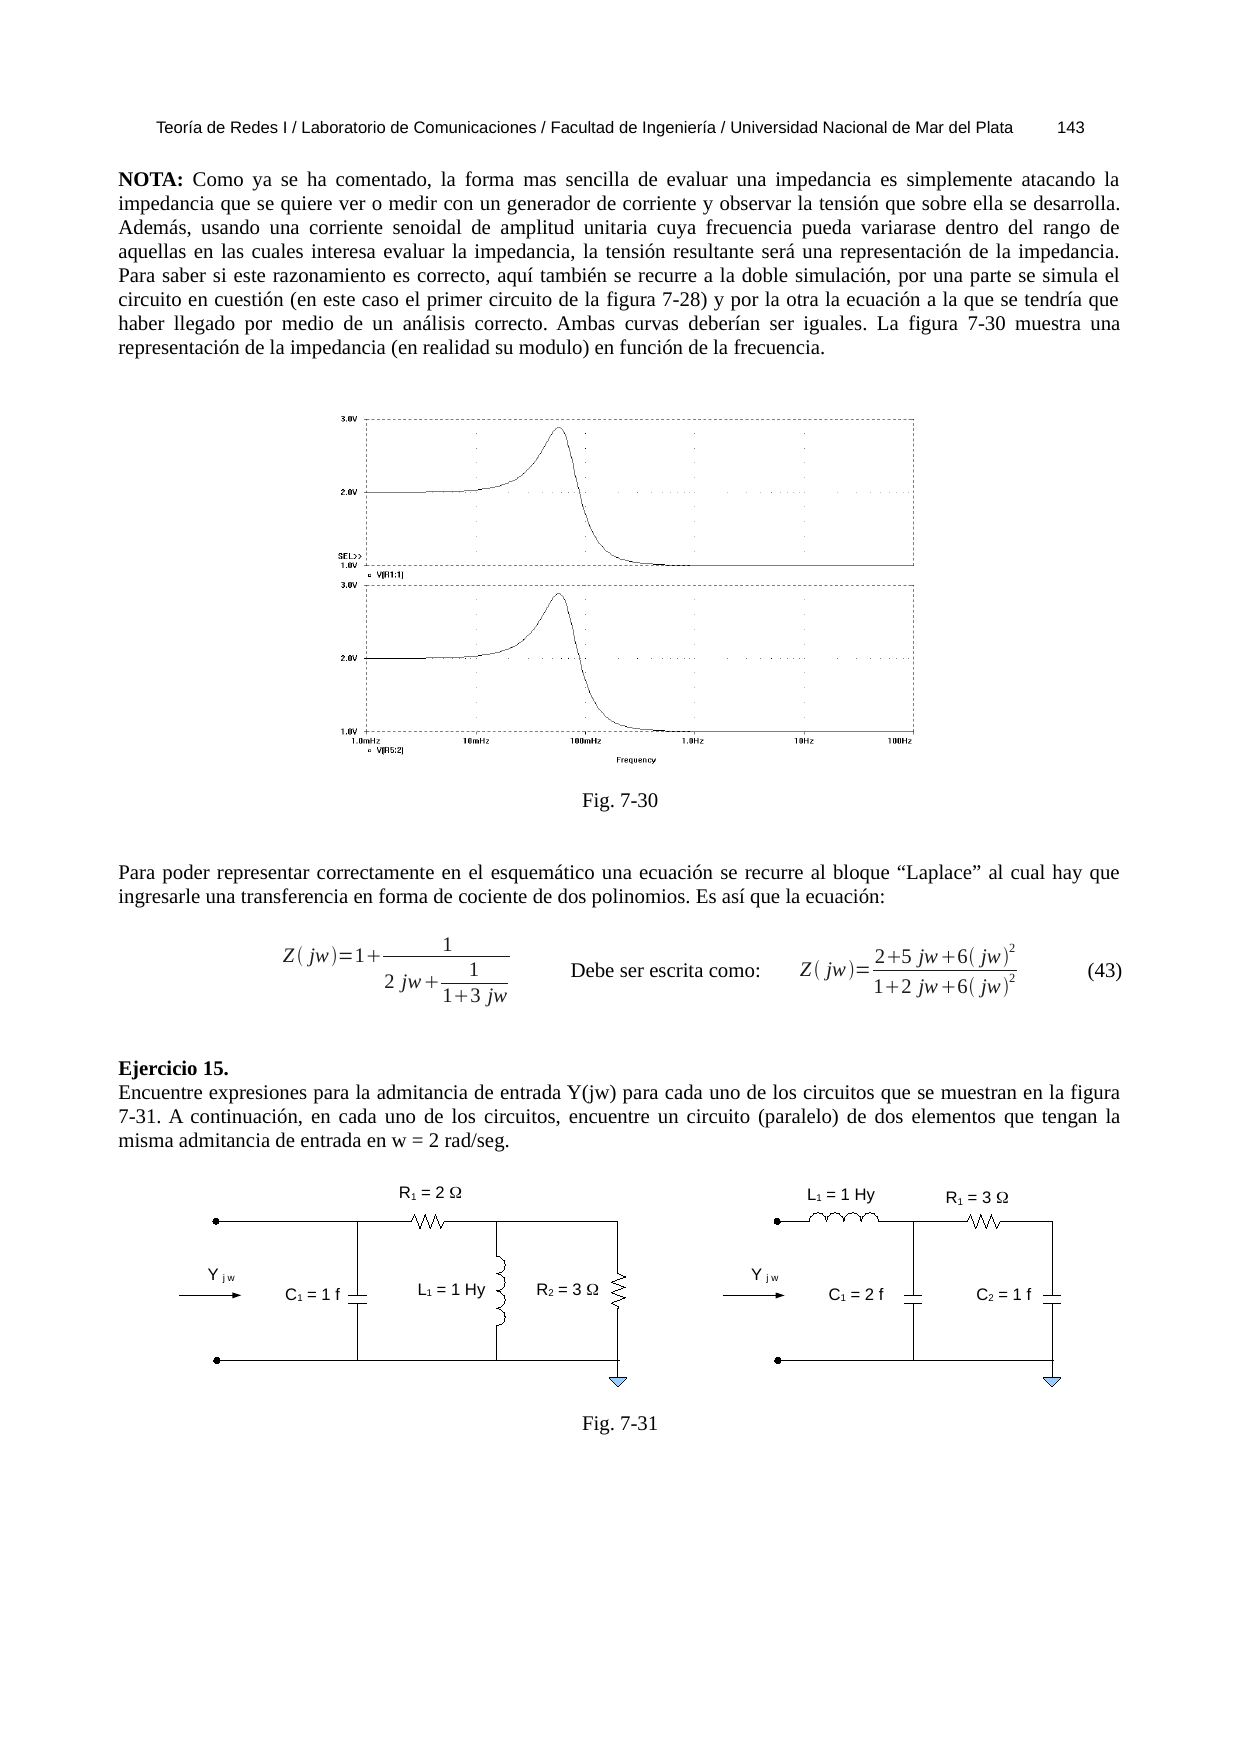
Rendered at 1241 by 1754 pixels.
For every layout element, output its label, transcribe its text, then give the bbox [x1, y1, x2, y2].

text NOTA: Como ya se ha comentado, la forma mas sencilla de evaluar una impedancia es simplemente atacando la impedancia que se quiere ver o medir con un generador de corriente y observar la tensión que sobre ella se desarrolla. Además, usando una corriente senoidal de amplitud unitaria cuya frecuencia pueda variarase dentro del rango de aquellas en las cuales interesa evaluar la impedancia, la tensión resultante será una representación de la impedancia. Para saber si este razonamiento es correcto, aquí también se recurre a la doble simulación, por una parte se simula el circuito en cuestión (en este caso el primer circuito de la figura 7-28) y por la otra la ecuación a la que se tendría que haber llegado por medio de un análisis correcto. Ambas curvas deberían ser iguales. La figura 7-30 muestra una representación de la impedancia (en realidad su modulo) en función de la frecuencia. [118, 167, 1122, 359]
text Para poder representar correctamente en el esquemático una ecuación se recurre al bloque “Laplace” al cual hay que ingresarle una transferencia en forma de cociente de dos polinomios. Es así que la ecuación: [118, 860, 1122, 908]
text Debe ser escrita como: (43) [118, 932, 1122, 1007]
text Encuentre expresiones para la admitancia de entrada Y(jw) para cada uno de los circuitos que se muestran en la figura 7-31. A continuación, en cada uno de los circuitos, encuentre un circuito (paralelo) de dos elementos que tengan la misma admitancia de entrada en w = 2 rad/seg. [118, 1079, 1122, 1152]
text Fig. 7-31 [118, 1411, 1122, 1434]
text Fig. 7-30 [118, 788, 1122, 812]
text Ejercicio 15. [118, 1056, 1122, 1079]
